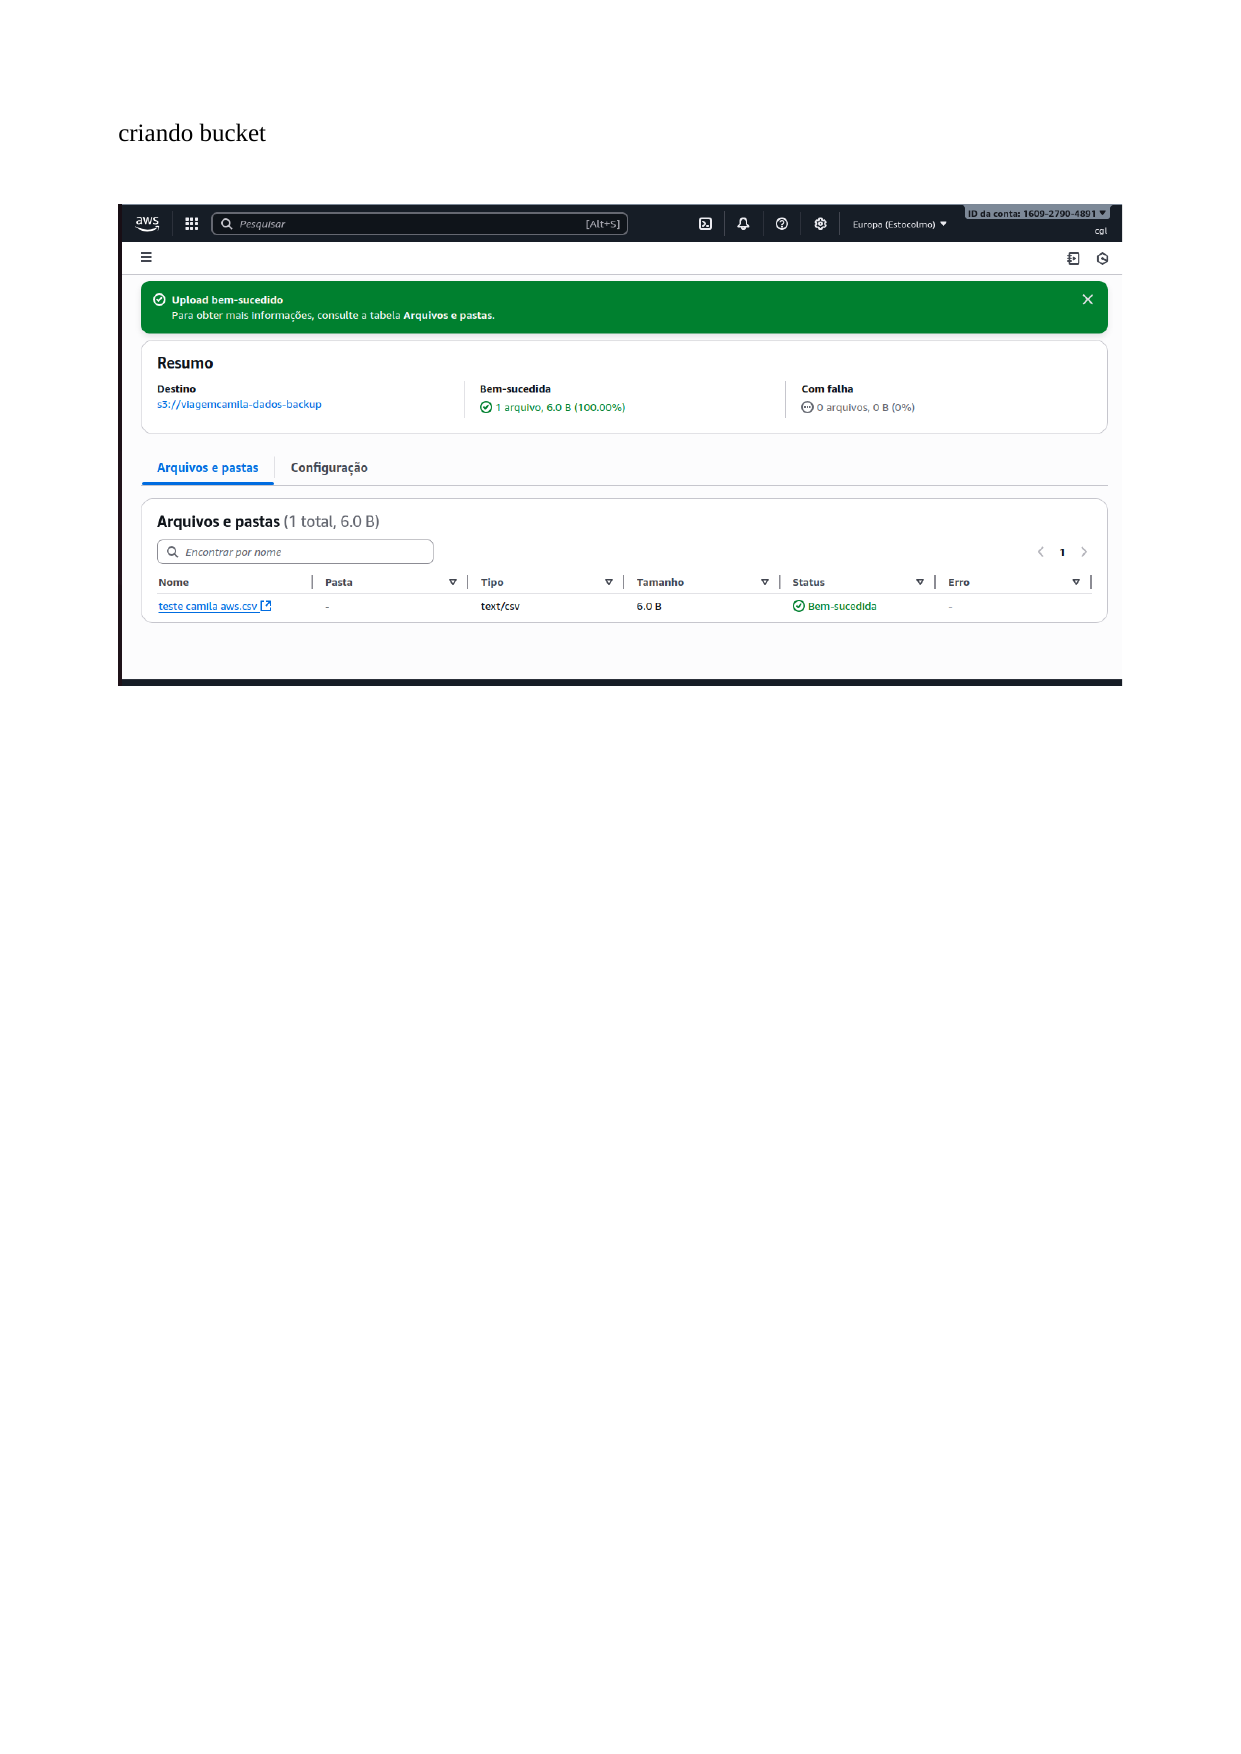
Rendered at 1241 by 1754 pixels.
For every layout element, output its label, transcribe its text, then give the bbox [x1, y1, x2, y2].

picture [118, 204, 1123, 686]
text criando bucket [118, 118, 1122, 147]
